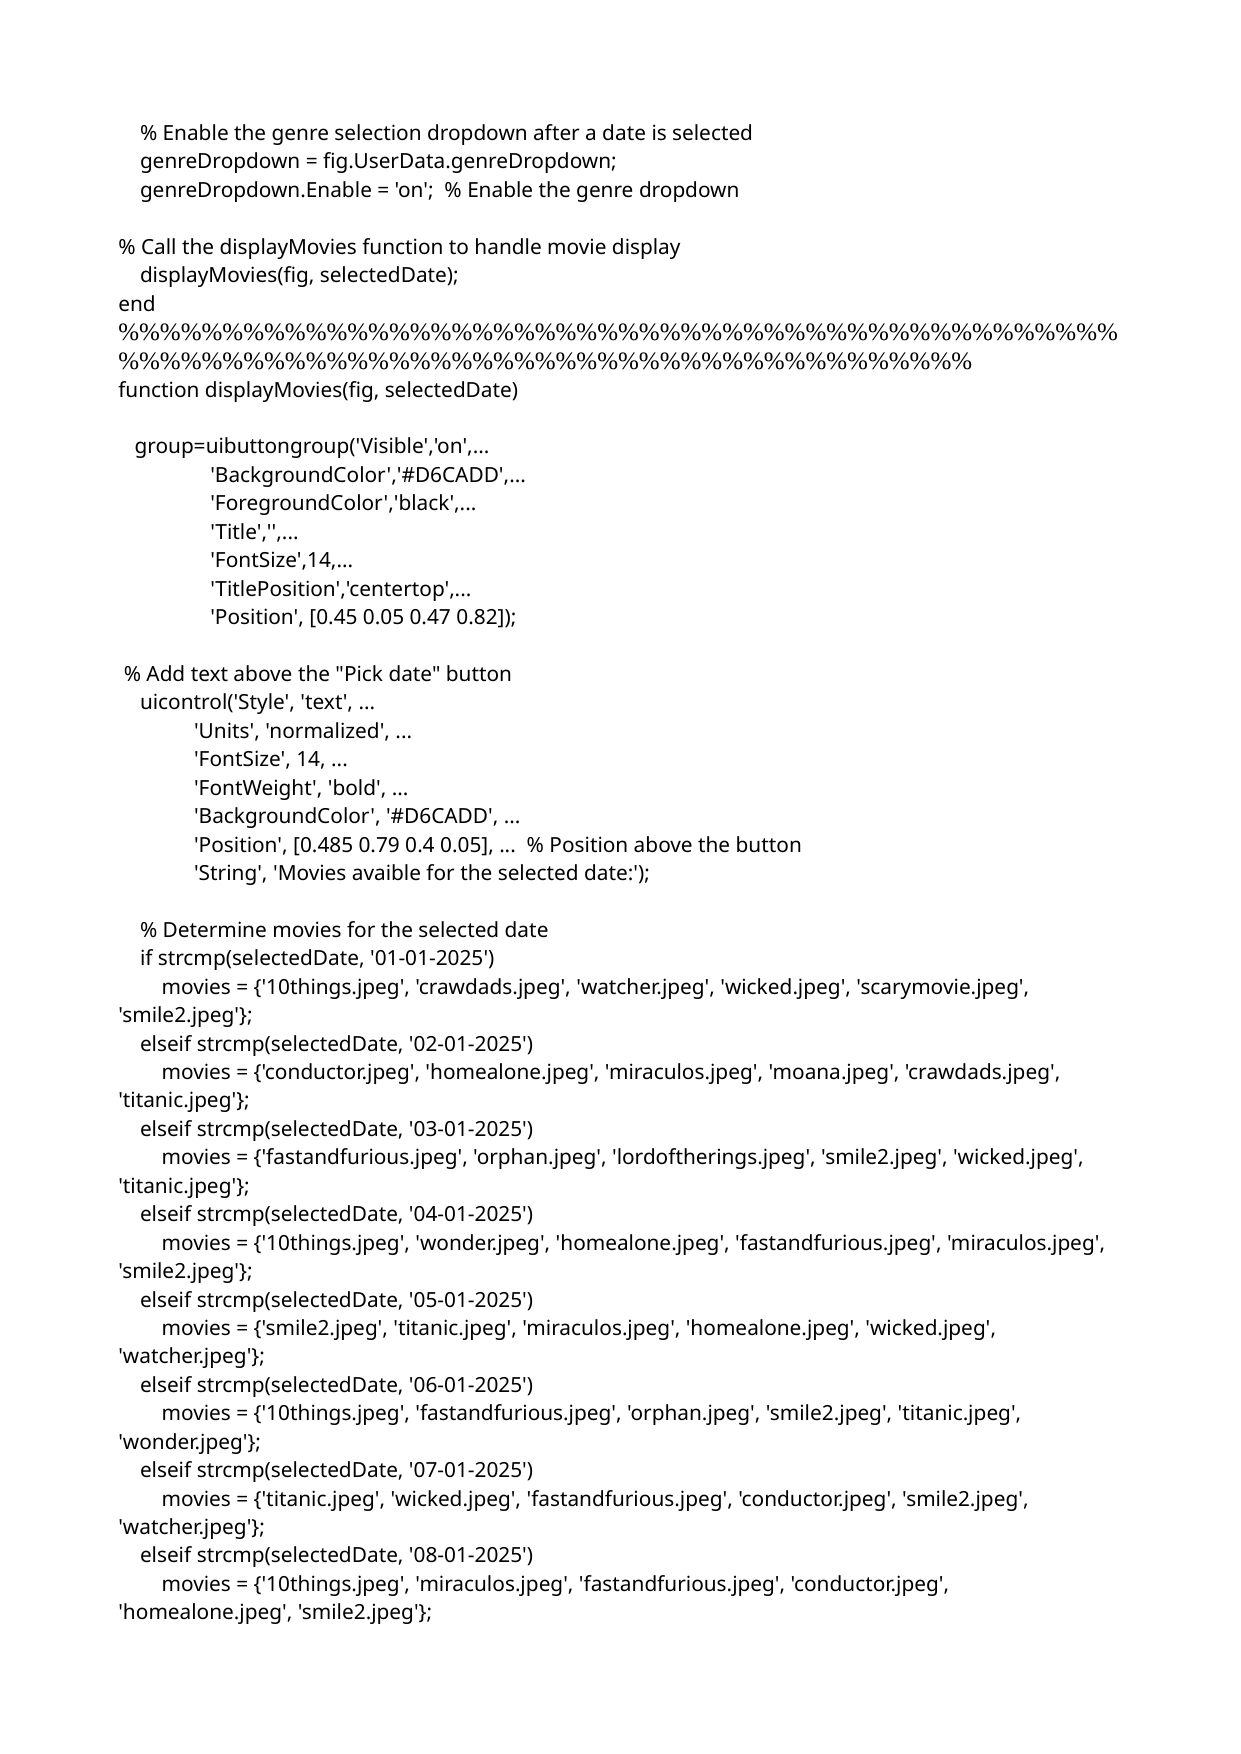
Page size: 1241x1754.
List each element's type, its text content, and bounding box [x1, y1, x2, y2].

text group=uibuttongroup('Visible','on',... [118, 432, 1122, 460]
text 'FontWeight', 'bold', ... [118, 773, 1122, 801]
text movies = {'10things.jpeg', 'wonder.jpeg', 'homealone.jpeg', 'fastandfurious.jpeg', 'miraculos.jpeg', 'smile2.jpeg'}; [118, 1228, 1122, 1285]
text % Enable the genre selection dropdown after a date is selected [118, 118, 1122, 147]
text 'FontSize',14,... [118, 545, 1122, 574]
text movies = {'10things.jpeg', 'miraculos.jpeg', 'fastandfurious.jpeg', 'conductor.jpeg', 'homealone.jpeg', 'smile2.jpeg'}; [118, 1569, 1122, 1626]
text 'Position', [0.485 0.79 0.4 0.05], ... % Position above the button [118, 830, 1122, 858]
text % Call the displayMovies function to handle movie display [118, 232, 1122, 260]
text 'BackgroundColor', '#D6CADD', ... [118, 801, 1122, 830]
text elseif strcmp(selectedDate, '05-01-2025') [118, 1285, 1122, 1313]
text movies = {'fastandfurious.jpeg', 'orphan.jpeg', 'lordoftherings.jpeg', 'smile2.jpeg', 'wicked.jpeg', 'titanic.jpeg'}; [118, 1142, 1122, 1199]
text genreDropdown = fig.UserData.genreDropdown; [118, 147, 1122, 175]
text if strcmp(selectedDate, '01-01-2025') [118, 943, 1122, 972]
text 'FontSize', 14, ... [118, 744, 1122, 773]
text 'TitlePosition','centertop',... [118, 574, 1122, 602]
text %%%%%%%%%%%%%%%%%%%%%%%%%%%%%%%%%%%%%%%%%%%%%%%%%%%%%%%%%%%%%%%%%%%%%%%%%%%%%%%%%%%%%%%%% function displayMovies(fig, selectedDate) [118, 317, 1122, 403]
text end [118, 289, 1122, 317]
text genreDropdown.Enable = 'on'; % Enable the genre dropdown [118, 175, 1122, 203]
text elseif strcmp(selectedDate, '06-01-2025') [118, 1370, 1122, 1398]
text 'BackgroundColor','#D6CADD',... [118, 460, 1122, 488]
text displayMovies(fig, selectedDate); [118, 260, 1122, 289]
text elseif strcmp(selectedDate, '07-01-2025') [118, 1455, 1122, 1484]
text 'Units', 'normalized', ... [118, 716, 1122, 744]
text 'String', 'Movies avaible for the selected date:'); [118, 858, 1122, 887]
text 'Position', [0.45 0.05 0.47 0.82]); [118, 602, 1122, 631]
text movies = {'titanic.jpeg', 'wicked.jpeg', 'fastandfurious.jpeg', 'conductor.jpeg', 'smile2.jpeg', 'watcher.jpeg'}; [118, 1484, 1122, 1541]
text elseif strcmp(selectedDate, '03-01-2025') [118, 1114, 1122, 1142]
text elseif strcmp(selectedDate, '04-01-2025') [118, 1199, 1122, 1228]
text movies = {'smile2.jpeg', 'titanic.jpeg', 'miraculos.jpeg', 'homealone.jpeg', 'wicked.jpeg', 'watcher.jpeg'}; [118, 1313, 1122, 1370]
text elseif strcmp(selectedDate, '08-01-2025') [118, 1541, 1122, 1569]
text movies = {'conductor.jpeg', 'homealone.jpeg', 'miraculos.jpeg', 'moana.jpeg', 'crawdads.jpeg', 'titanic.jpeg'}; [118, 1057, 1122, 1114]
text % Determine movies for the selected date [118, 915, 1122, 943]
text 'Title','',... [118, 517, 1122, 545]
text movies = {'10things.jpeg', 'fastandfurious.jpeg', 'orphan.jpeg', 'smile2.jpeg', 'titanic.jpeg', 'wonder.jpeg'}; [118, 1398, 1122, 1455]
text elseif strcmp(selectedDate, '02-01-2025') [118, 1029, 1122, 1057]
text movies = {'10things.jpeg', 'crawdads.jpeg', 'watcher.jpeg', 'wicked.jpeg', 'scarymovie.jpeg', 'smile2.jpeg'}; [118, 972, 1122, 1029]
text % Add text above the "Pick date" button [118, 659, 1122, 687]
text uicontrol('Style', 'text', ... [118, 687, 1122, 716]
text 'ForegroundColor','black',... [118, 488, 1122, 517]
